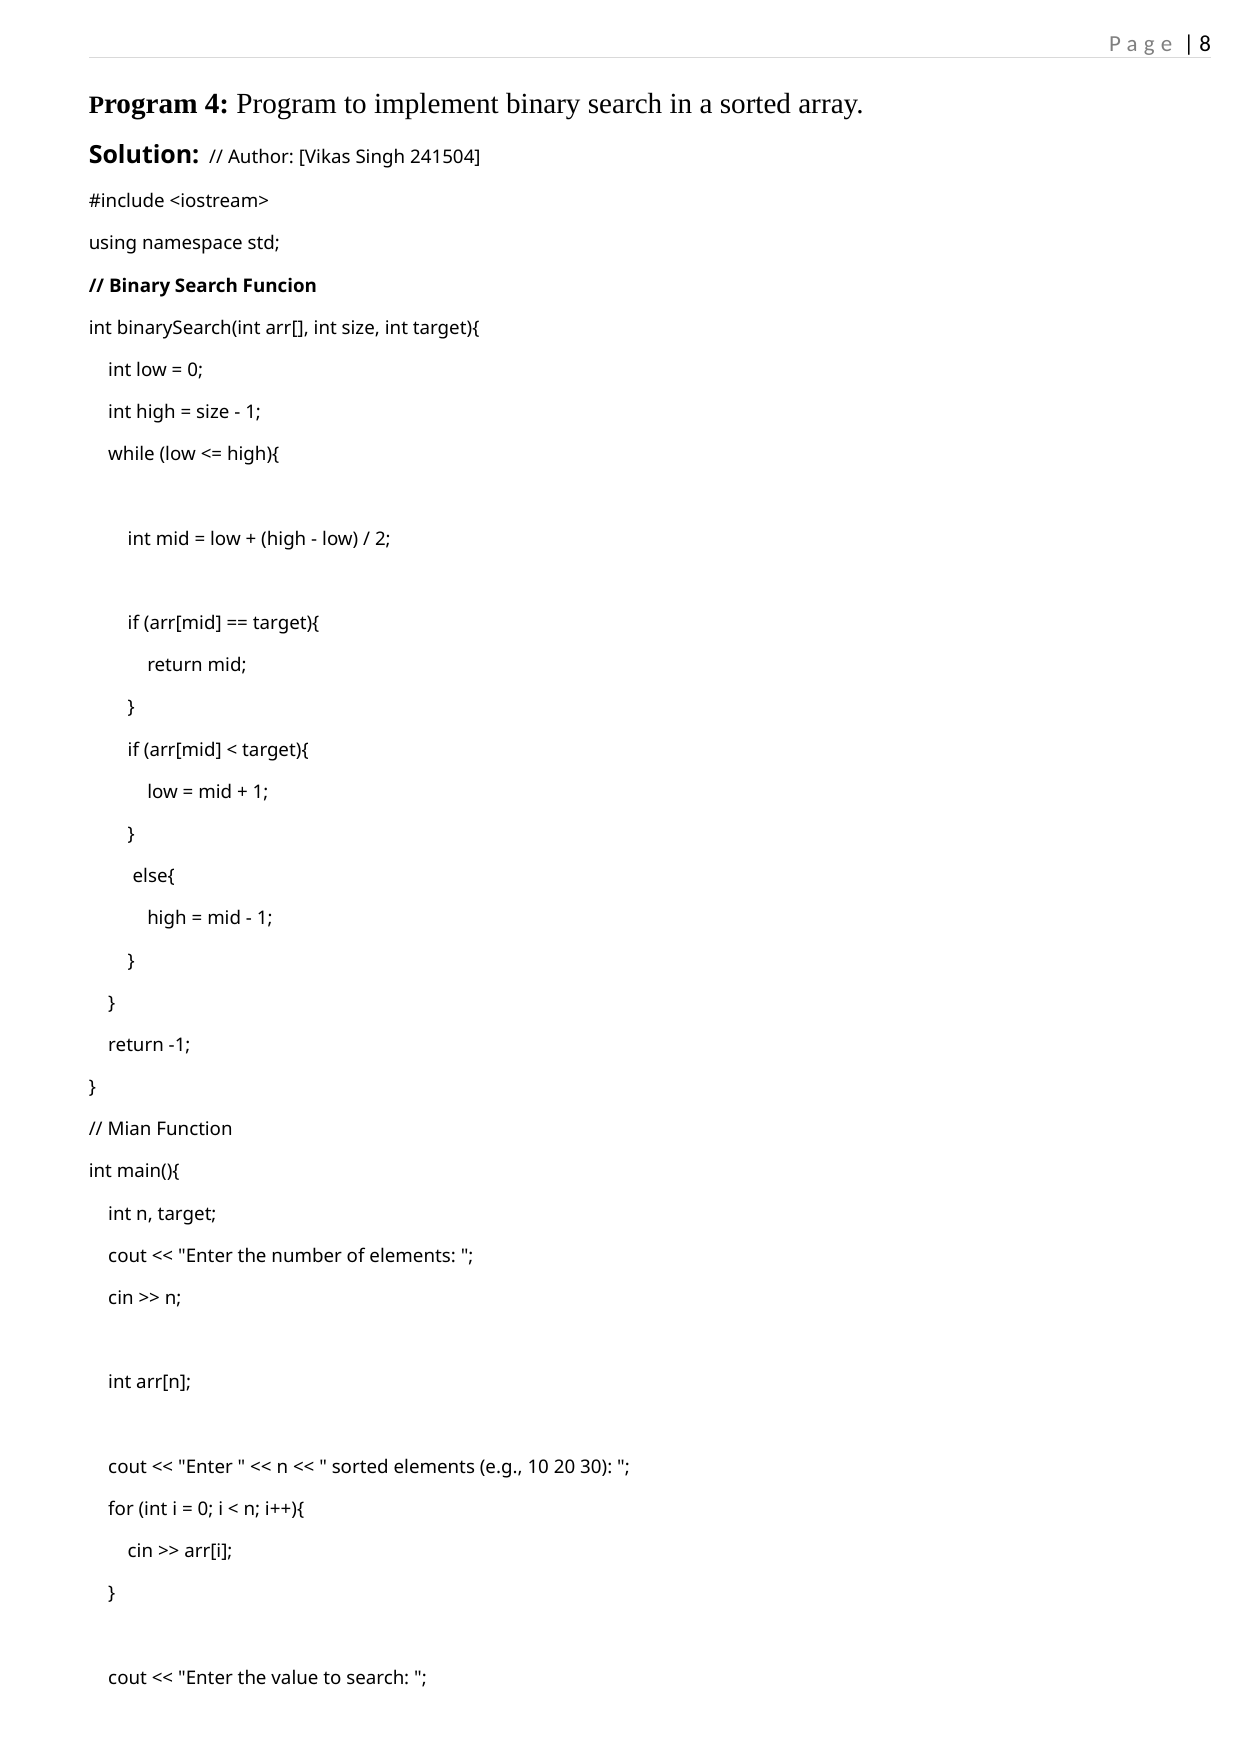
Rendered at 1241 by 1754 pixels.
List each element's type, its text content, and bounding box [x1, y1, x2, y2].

text } [88, 1580, 1211, 1605]
text } [88, 694, 1211, 719]
text high = mid - 1; [88, 905, 1211, 930]
text int arr[n]; [88, 1369, 1211, 1394]
text int high = size - 1; [88, 398, 1211, 424]
text return mid; [88, 652, 1211, 677]
text int binarySearch(int arr[], int size, int target){ [88, 314, 1211, 339]
text low = mid + 1; [88, 778, 1211, 804]
text if (arr[mid] < target){ [88, 736, 1211, 761]
text cout << "Enter the number of elements: "; [88, 1242, 1211, 1268]
text int low = 0; [88, 356, 1211, 382]
text // Mian Function [88, 1116, 1211, 1141]
text for (int i = 0; i < n; i++){ [88, 1495, 1211, 1521]
text } [88, 820, 1211, 846]
text cout << "Enter the value to search: "; [88, 1664, 1211, 1689]
text int mid = low + (high - low) / 2; [88, 525, 1211, 551]
text if (arr[mid] == target){ [88, 609, 1211, 635]
text cout << "Enter " << n << " sorted elements (e.g., 10 20 30): "; [88, 1453, 1211, 1479]
text } [88, 1073, 1211, 1099]
text return -1; [88, 1031, 1211, 1057]
text while (low <= high){ [88, 441, 1211, 466]
text // Binary Search Funcion [88, 272, 1211, 297]
text using namespace std; [88, 230, 1211, 255]
text } [88, 947, 1211, 972]
text #include <iostream> [88, 187, 1211, 213]
text int main(){ [88, 1158, 1211, 1183]
text Program 4: Program to implement binary search in a sorted array. [88, 87, 1211, 120]
text int n, target; [88, 1200, 1211, 1226]
text cin >> n; [88, 1284, 1211, 1310]
text Solution: // Author: [Vikas Singh 241504] [88, 137, 1211, 171]
text else{ [88, 862, 1211, 888]
text cin >> arr[i]; [88, 1537, 1211, 1563]
text } [88, 989, 1211, 1014]
